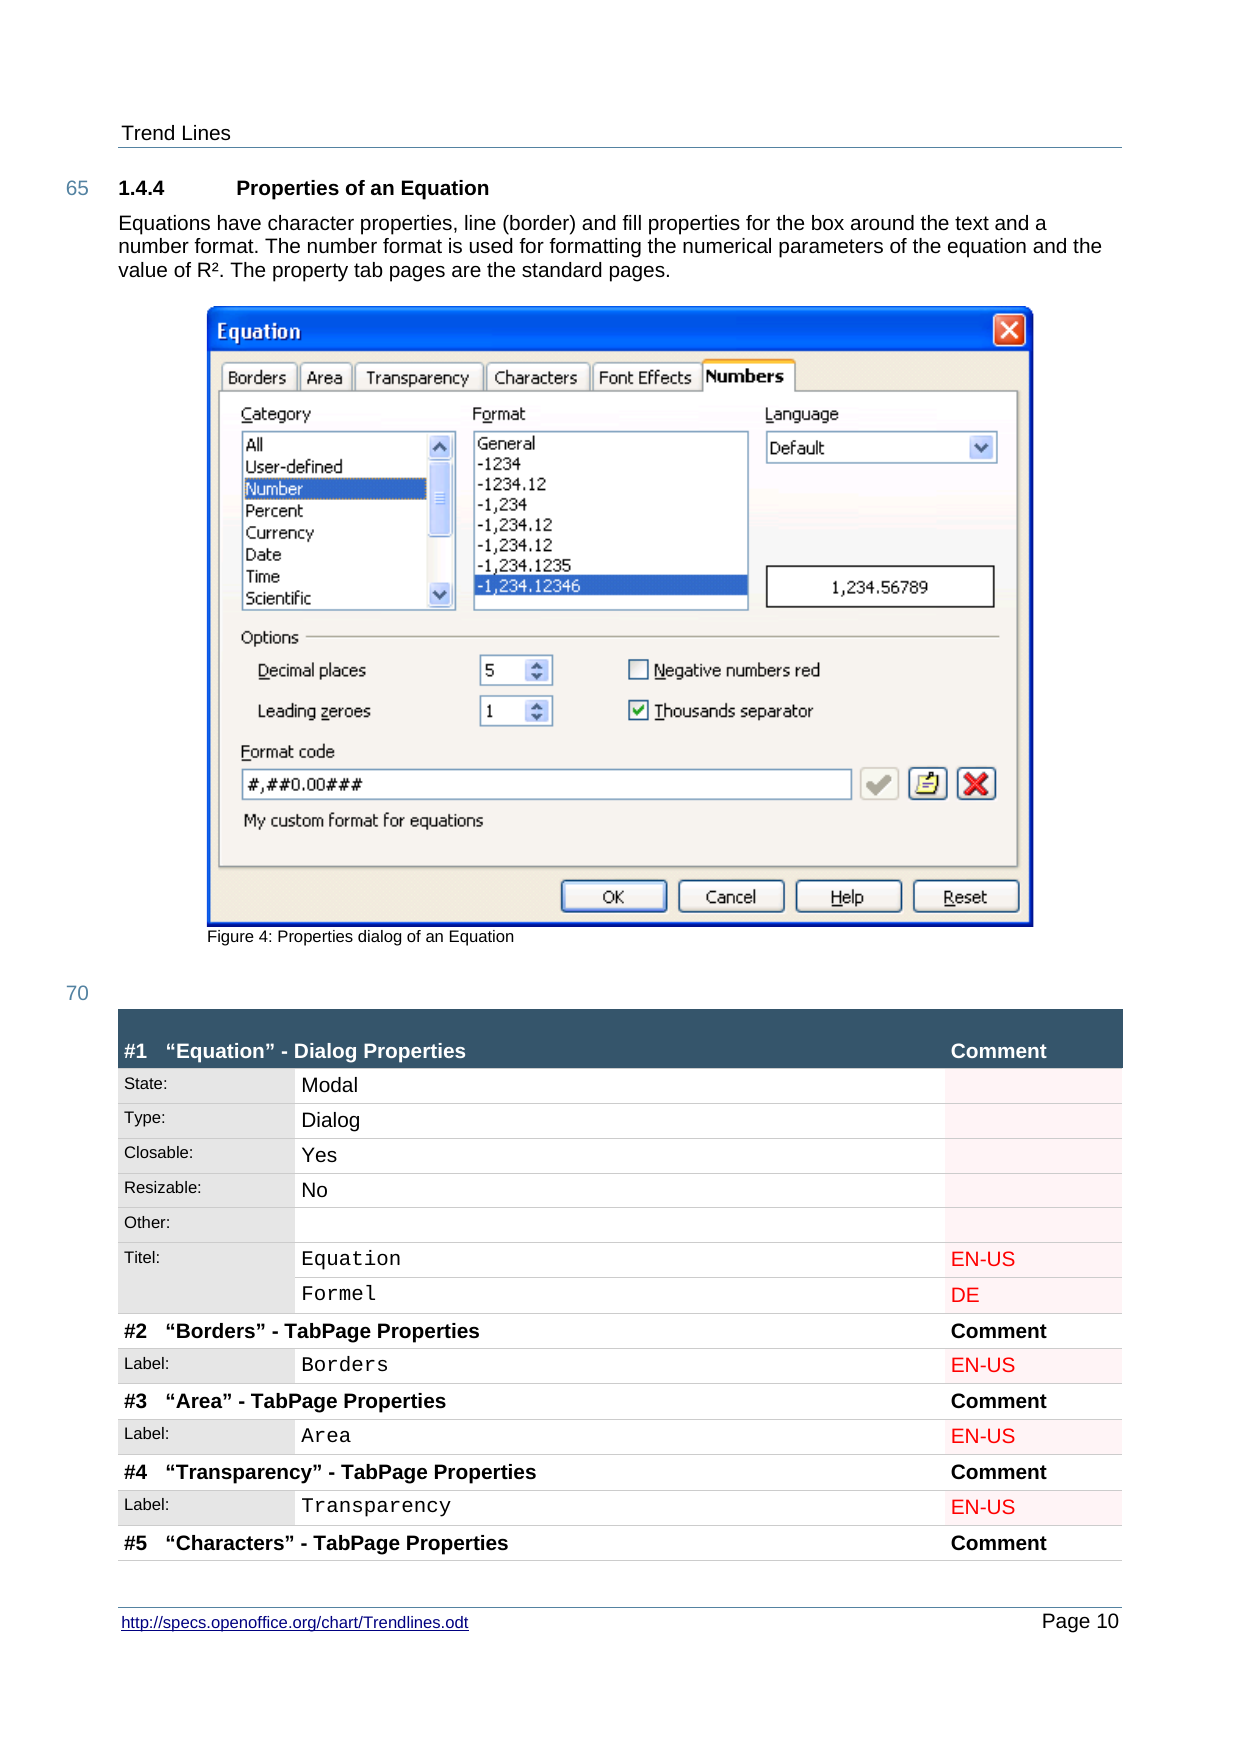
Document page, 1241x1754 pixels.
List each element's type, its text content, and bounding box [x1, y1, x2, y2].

table_cell [295, 1208, 945, 1242]
table_cell [945, 1174, 1122, 1207]
table_cell Borders [295, 1349, 945, 1383]
table_cell Formel [295, 1278, 945, 1313]
table_cell Modal [295, 1069, 945, 1103]
table_cell No [295, 1174, 945, 1207]
subtitle Properties of an Equation [118, 177, 1122, 200]
table_cell Comment [945, 1526, 1122, 1560]
table_cell Resizable: [118, 1174, 295, 1207]
table_cell Transparency [295, 1491, 945, 1525]
table_cell “Characters” - TabPage Properties [118, 1526, 945, 1560]
table_cell Label: [118, 1349, 295, 1383]
table_cell [945, 1139, 1122, 1173]
picture [206, 306, 1034, 927]
table_cell Closable: [118, 1139, 295, 1173]
table_cell [945, 1069, 1122, 1103]
table_cell “Area” - TabPage Properties [118, 1384, 945, 1419]
table_cell EN-US [945, 1491, 1122, 1525]
table_header “Equation” - Dialog Properties [119, 1010, 945, 1068]
table_cell Comment [945, 1314, 1122, 1348]
table_cell Type: [118, 1104, 295, 1138]
table_cell Other: [118, 1208, 295, 1242]
table_cell EN-US [945, 1349, 1122, 1383]
table_cell “Transparency” - TabPage Properties [118, 1455, 945, 1489]
table_cell Comment [945, 1455, 1122, 1489]
table_cell [945, 1208, 1122, 1242]
table_cell Dialog [295, 1104, 945, 1138]
table_header Comment [946, 1010, 1122, 1068]
table_cell Titel: [118, 1243, 295, 1313]
table_cell “Borders” - TabPage Properties [118, 1314, 945, 1348]
table_cell Label: [118, 1491, 295, 1525]
table_cell [945, 1104, 1122, 1138]
text Equations have character properties, line (border) and fill properties for the box around the text and a number format. The number format is used for formatting the numerical parameters of the equation and the value of R². The property tab pages are the standard pages. [118, 212, 1122, 281]
table_header EN-US [945, 1243, 1122, 1277]
table_cell Label: [118, 1420, 295, 1454]
text Figure 4: Properties dialog of an Equation [207, 927, 1033, 946]
table_cell DE [945, 1278, 1122, 1313]
table_cell Comment [945, 1384, 1122, 1419]
table_cell EN-US [945, 1420, 1122, 1454]
table_cell Yes [295, 1139, 945, 1173]
table_header Equation [295, 1243, 945, 1277]
table_cell Area [295, 1420, 945, 1454]
table_cell State: [118, 1069, 295, 1103]
